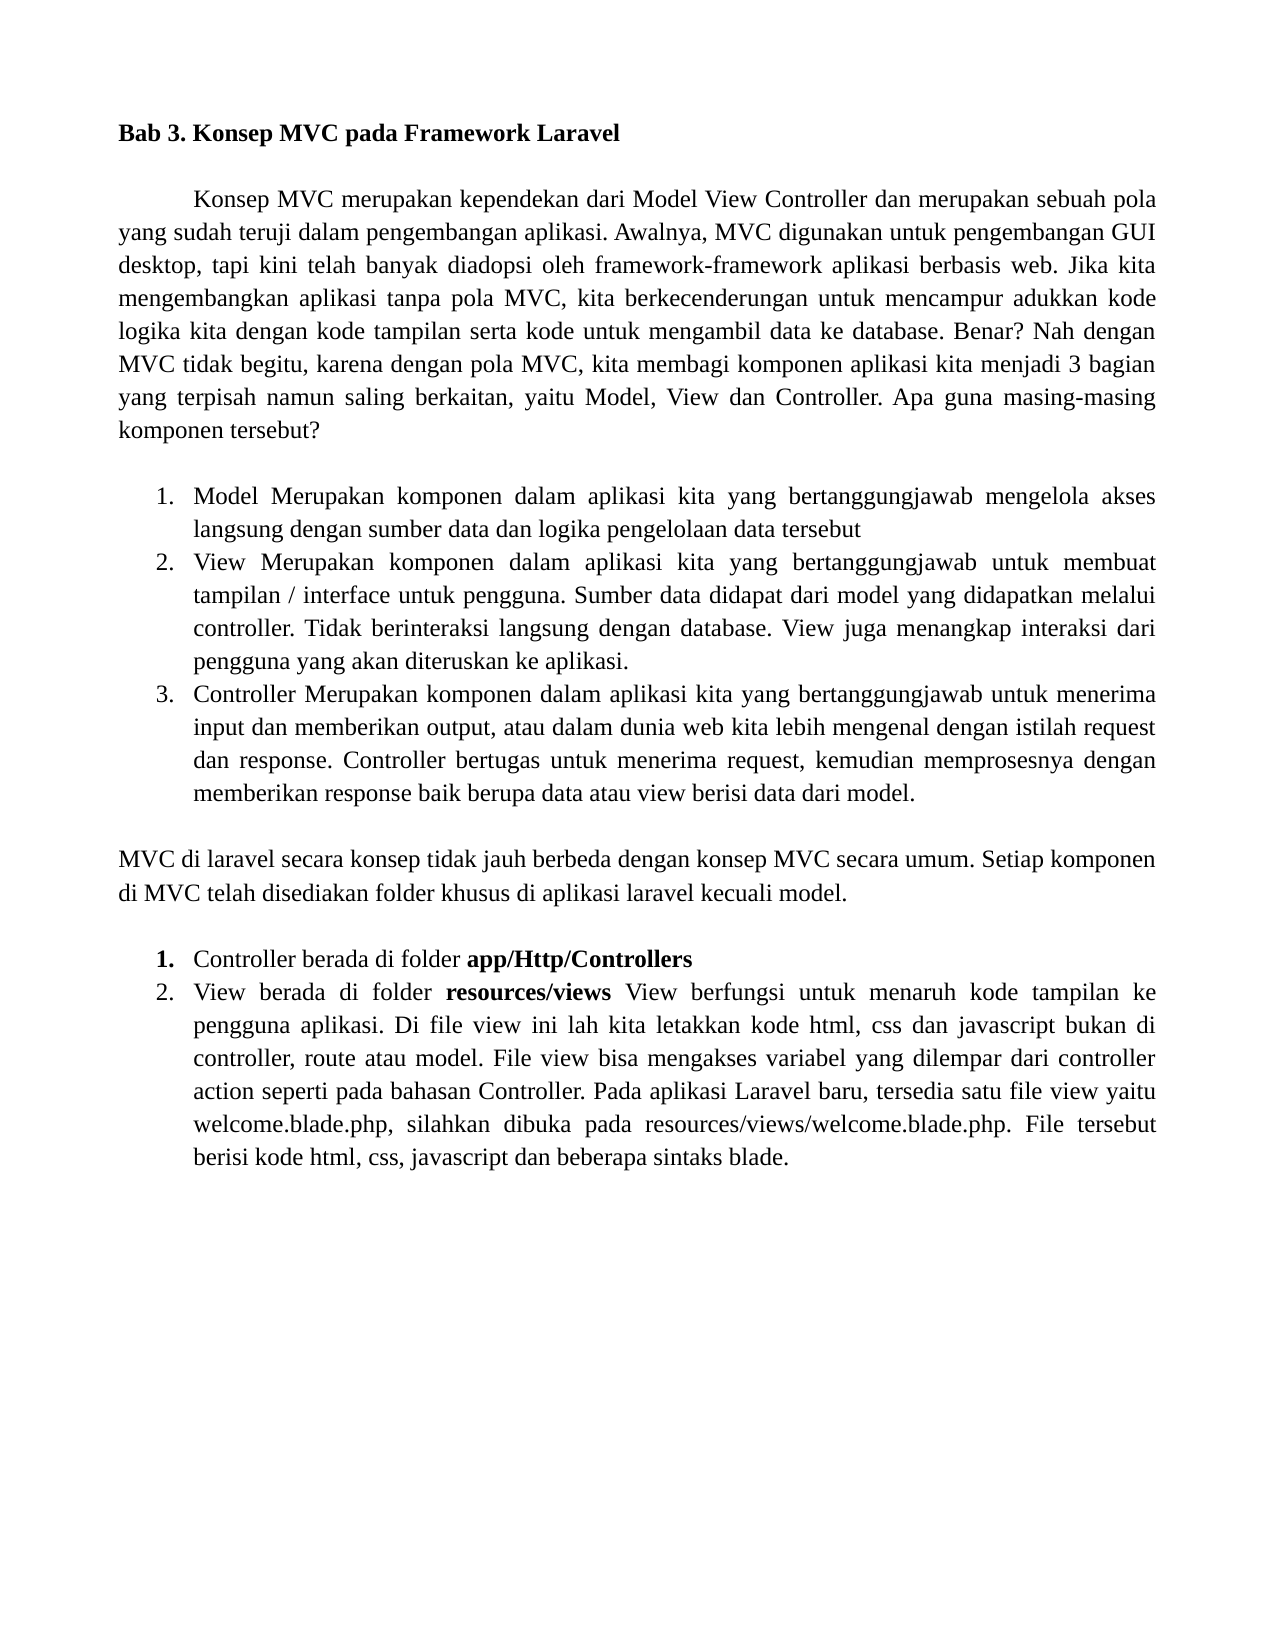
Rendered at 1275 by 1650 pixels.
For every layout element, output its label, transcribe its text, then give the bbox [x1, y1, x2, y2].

list View berada di folder resources/views View berfungsi untuk menaruh kode tampilan ke pengguna aplikasi. Di file view ini lah kita letakkan kode html, css dan javascript bukan di controller, route atau model. File view bisa mengakses variabel yang dilempar dari controller action seperti pada bahasan Controller. Pada aplikasi Laravel baru, tersedia satu file view yaitu welcome.blade.php, silahkan dibuka pada resources/views/welcome.blade.php. File tersebut berisi kode html, css, javascript dan beberapa sintaks blade. [156, 977, 1157, 1171]
text Konsep MVC merupakan kependekan dari Model View Controller dan merupakan sebuah pola yang sudah teruji dalam pengembangan aplikasi. Awalnya, MVC digunakan untuk pengembangan GUI desktop, tapi kini telah banyak diadopsi oleh framework-framework aplikasi berbasis web. Jika kita mengembangkan aplikasi tanpa pola MVC, kita berkecenderungan untuk mencampur adukkan kode logika kita dengan kode tampilan serta kode untuk mengambil data ke database. Benar? Nah dengan MVC tidak begitu, karena dengan pola MVC, kita membagi komponen aplikasi kita menjadi 3 bagian yang terpisah namun saling berkaitan, yaitu Model, View dan Controller. Apa guna masing-masing komponen tersebut? [118, 184, 1157, 444]
text MVC di laravel secara konsep tidak jauh berbeda dengan konsep MVC secara umum. Setiap komponen di MVC telah disediakan folder khusus di aplikasi laravel kecuali model. [118, 844, 1157, 906]
list Model Merupakan komponen dalam aplikasi kita yang bertanggungjawab mengelola akses langsung dengan sumber data dan logika pengelolaan data tersebut [156, 481, 1157, 543]
text Bab 3. Konsep MVC pada Framework Laravel [118, 118, 1157, 147]
list View Merupakan komponen dalam aplikasi kita yang bertanggungjawab untuk membuat tampilan / interface untuk pengguna. Sumber data didapat dari model yang didapatkan melalui controller. Tidak berinteraksi langsung dengan database. View juga menangkap interaksi dari pengguna yang akan diteruskan ke aplikasi. [156, 547, 1157, 675]
list Controller berada di folder app/Http/Controllers [156, 944, 1157, 972]
list Controller Merupakan komponen dalam aplikasi kita yang bertanggungjawab untuk menerima input dan memberikan output, atau dalam dunia web kita lebih mengenal dengan istilah request dan response. Controller bertugas untuk menerima request, kemudian memprosesnya dengan memberikan response baik berupa data atau view berisi data dari model. [156, 679, 1157, 807]
